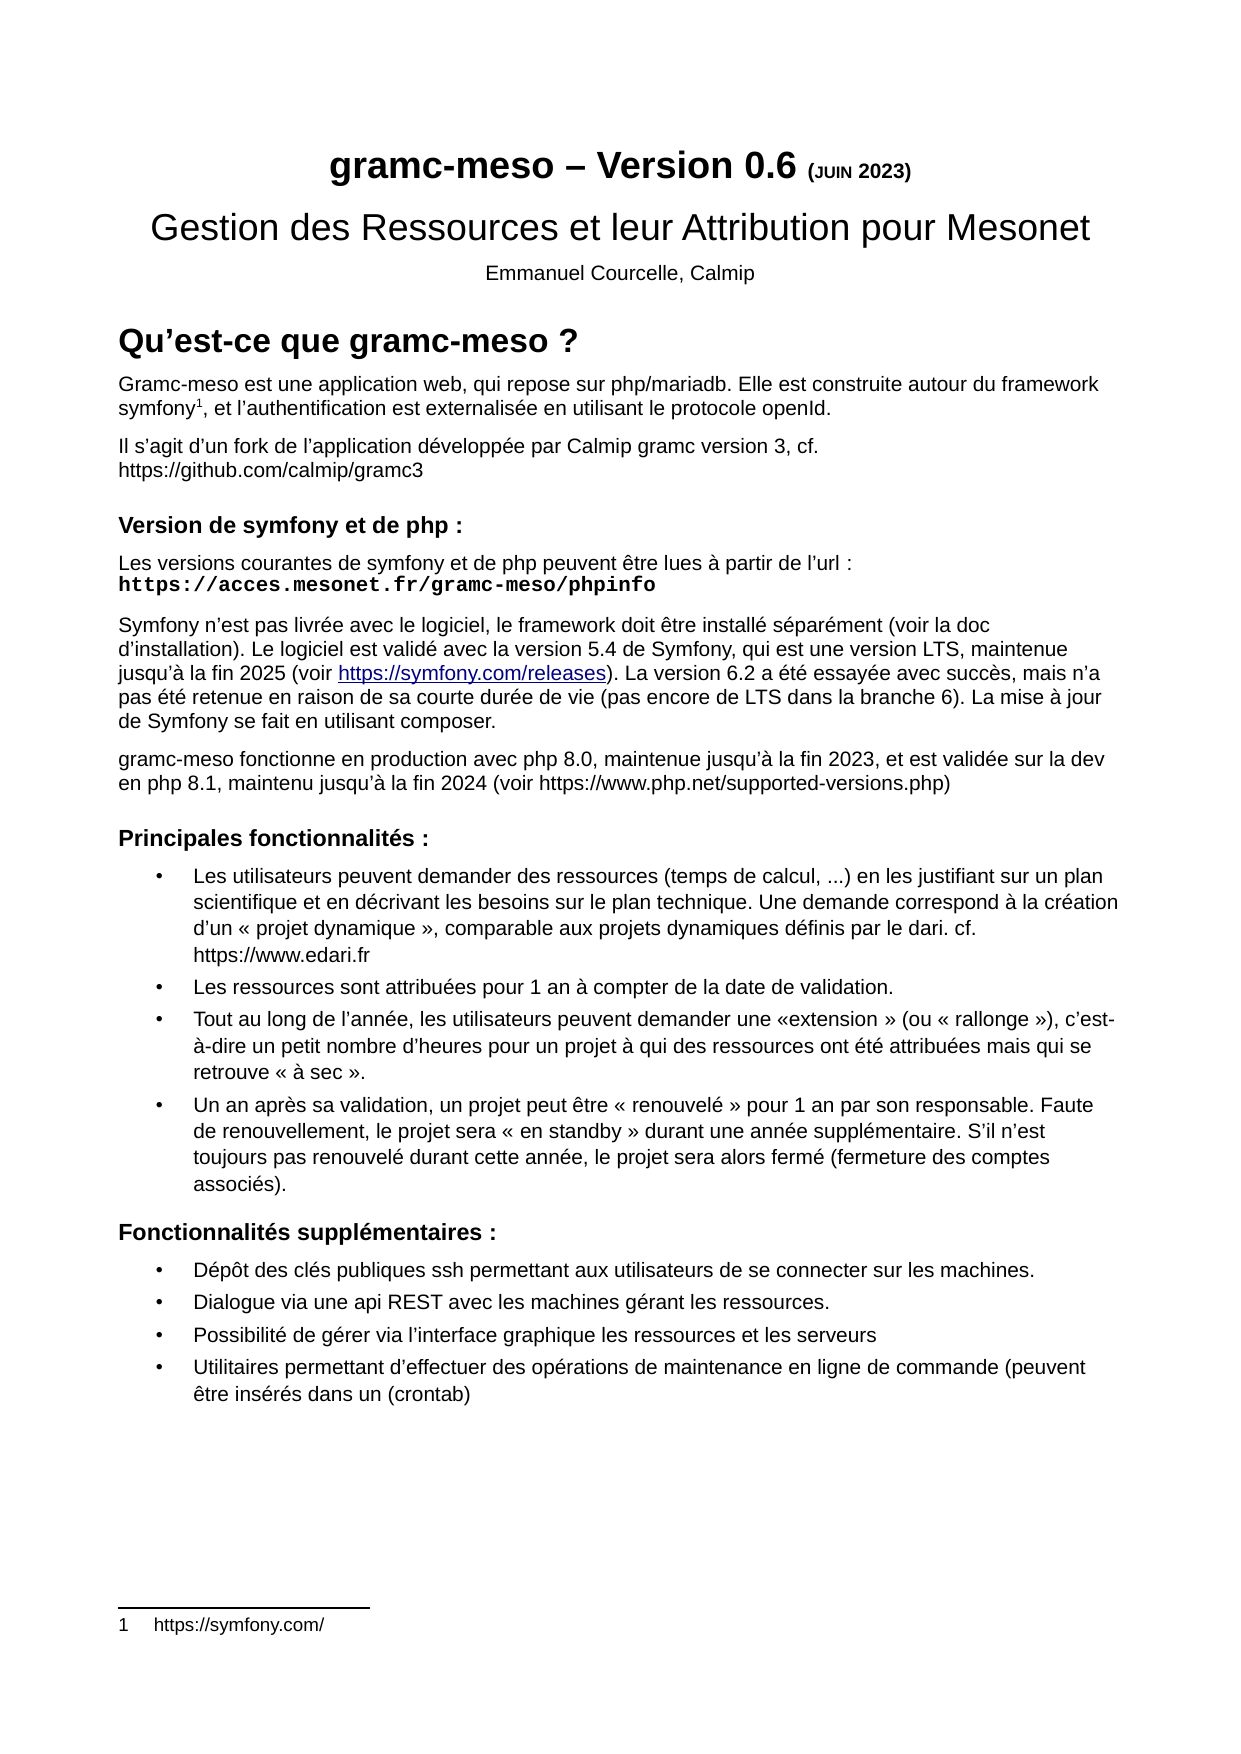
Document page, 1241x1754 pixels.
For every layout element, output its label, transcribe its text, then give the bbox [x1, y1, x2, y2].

text Emmanuel Courcelle, Calmip [118, 261, 1122, 285]
list Les utilisateurs peuvent demander des ressources (temps de calcul, ...) en les justifiant sur un plan scientifique et en décrivant les besoins sur le plan technique. Une demande correspond à la création d’un « projet dynamique », comparable aux projets dynamiques définis par le dari. cf. https://www.edari.fr [156, 863, 1122, 967]
subtitle Version de symfony et de php : [118, 511, 1122, 538]
text Les versions courantes de symfony et de php peuvent être lues à partir de l’url : https://acces.mesonet.fr/gramc-meso/phpinfo [118, 551, 1122, 598]
list Dépôt des clés publiques ssh permettant aux utilisateurs de se connecter sur les machines. [156, 1258, 1122, 1282]
text Gramc-meso est une application web, qui repose sur php/mariadb. Elle est construite autour du framework symfony, et l’authentification est externalisée en utilisant le protocole openId. [118, 372, 1122, 419]
text Symfony n’est pas livrée avec le logiciel, le framework doit être installé séparément (voir la doc d’installation). Le logiciel est validé avec la version 5.4 de Symfony, qui est une version LTS, maintenue jusqu’à la fin 2025 (voir https://symfony.com/releases). La version 6.2 a été essayée avec succès, mais n’a pas été retenue en raison de sa courte durée de vie (pas encore de LTS dans la branche 6). La mise à jour de Symfony se fait en utilisant composer. [118, 613, 1122, 732]
subtitle Gestion des Ressources et leur Attribution pour Mesonet [118, 206, 1122, 249]
text gramc-meso fonctionne en production avec php 8.0, maintenue jusqu’à la fin 2023, et est validée sur la dev en php 8.1, maintenu jusqu’à la fin 2024 (voir https://www.php.net/supported-versions.php) [118, 747, 1122, 795]
list Les ressources sont attribuées pour 1 an à compter de la date de validation. [156, 975, 1122, 999]
subtitle Fonctionnalités supplémentaires : [118, 1218, 1122, 1245]
subtitle Principales fonctionnalités : [118, 824, 1122, 851]
subtitle gramc-meso – Version 0.6 (juin 2023) [118, 143, 1122, 187]
list Dialogue via une api REST avec les machines gérant les ressources. [156, 1290, 1122, 1314]
text https://symfony.com/ [118, 1614, 1122, 1636]
text Il s’agit d’un fork de l’application développée par Calmip gramc version 3, cf. https://github.com/calmip/gramc3 [118, 434, 1122, 482]
subtitle Qu’est-ce que gramc-meso ? [118, 321, 1122, 359]
list Tout au long de l’année, les utilisateurs peuvent demander une «extension » (ou « rallonge »), c’est-à-dire un petit nombre d’heures pour un projet à qui des ressources ont été attribuées mais qui se retrouve « à sec ». [156, 1007, 1122, 1084]
list Possibilité de gérer via l’interface graphique les ressources et les serveurs [156, 1322, 1122, 1347]
list Utilitaires permettant d’effectuer des opérations de maintenance en ligne de commande (peuvent être insérés dans un (crontab) [156, 1355, 1122, 1405]
list Un an après sa validation, un projet peut être « renouvelé » pour 1 an par son responsable. Faute de renouvellement, le projet sera « en standby » durant une année supplémentaire. S’il n’est toujours pas renouvelé durant cette année, le projet sera alors fermé (fermeture des comptes associés). [156, 1092, 1122, 1196]
